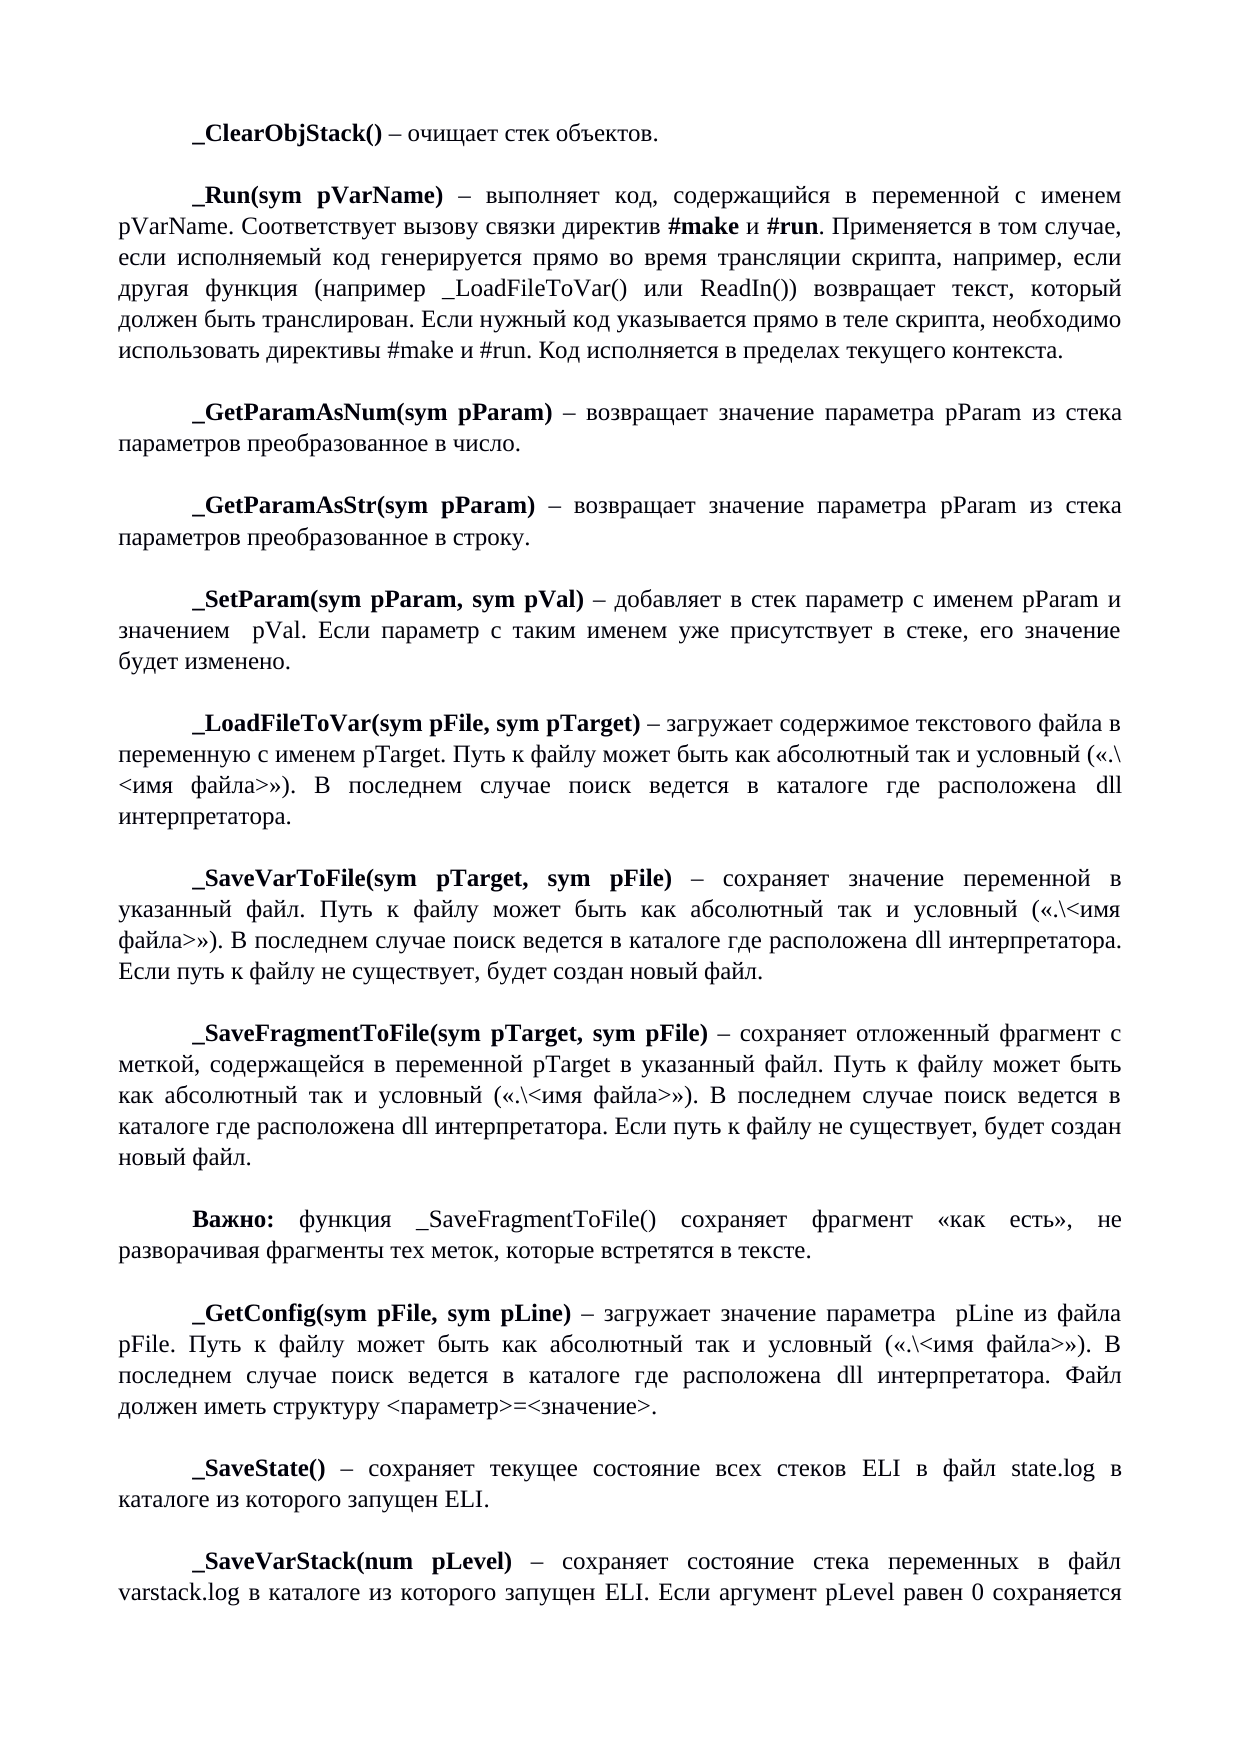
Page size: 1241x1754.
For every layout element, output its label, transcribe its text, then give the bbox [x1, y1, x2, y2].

text _LoadFileToVar(sym pFile, sym pTarget) – загружает содержимое текстового файла в переменную с именем pTarget. Путь к файлу может быть как абсолютный так и условный («.\<имя файла>»). В последнем случае поиск ведется в каталоге где расположена dll интерпретатора. [118, 708, 1122, 830]
text _SaveFragmentToFile(sym pTarget, sym pFile) – сохраняет отложенный фрагмент с меткой, содержащейся в переменной pTarget в указанный файл. Путь к файлу может быть как абсолютный так и условный («.\<имя файла>»). В последнем случае поиск ведется в каталоге где расположена dll интерпретатора. Если путь к файлу не существует, будет создан новый файл. [118, 1018, 1122, 1171]
text _GetParamAsNum(sym pParam) – возвращает значение параметра pParam из стека параметров преобразованное в число. [118, 397, 1122, 457]
text _SetParam(sym pParam, sym pVal) – добавляет в стек параметр с именем pParam и значением pVal. Если параметр с таким именем уже присутствует в стеке, его значение будет изменено. [118, 584, 1122, 674]
text _ClearObjStack() – очищает стек объектов. [118, 118, 1122, 147]
text _SaveState() – сохраняет текущее состояние всех стеков ELI в файл state.log в каталоге из которого запущен ELI. [118, 1453, 1122, 1513]
text Важно: функция _SaveFragmentToFile() сохраняет фрагмент «как есть», не разворачивая фрагменты тех меток, которые встретятся в тексте. [118, 1204, 1122, 1264]
text _SaveVarStack(num pLevel) – сохраняет состояние стека переменных в файл varstack.log в каталоге из которого запущен ELI. Если аргумент pLevel равен 0 сохраняется [118, 1546, 1122, 1606]
text _GetConfig(sym pFile, sym pLine) – загружает значение параметра pLine из файла pFile. Путь к файлу может быть как абсолютный так и условный («.\<имя файла>»). В последнем случае поиск ведется в каталоге где расположена dll интерпретатора. Файл должен иметь структуру <параметр>=<значение>. [118, 1298, 1122, 1419]
text _SaveVarToFile(sym pTarget, sym pFile) – сохраняет значение переменной в указанный файл. Путь к файлу может быть как абсолютный так и условный («.\<имя файла>»). В последнем случае поиск ведется в каталоге где расположена dll интерпретатора. Если путь к файлу не существует, будет создан новый файл. [118, 863, 1122, 985]
text _GetParamAsStr(sym pParam) – возвращает значение параметра pParam из стека параметров преобразованное в строку. [118, 491, 1122, 550]
text _Run(sym pVarName) – выполняет код, содержащийся в переменной с именем pVarName. Соответствует вызову связки директив #make и #run. Применяется в том случае, если исполняемый код генерируется прямо во время трансляции скрипта, например, если другая функция (например _LoadFileToVar() или ReadIn()) возвращает текст, который должен быть транслирован. Если нужный код указывается прямо в теле скрипта, необходимо использовать директивы #make и #run. Код исполняется в пределах текущего контекста. [118, 180, 1122, 364]
